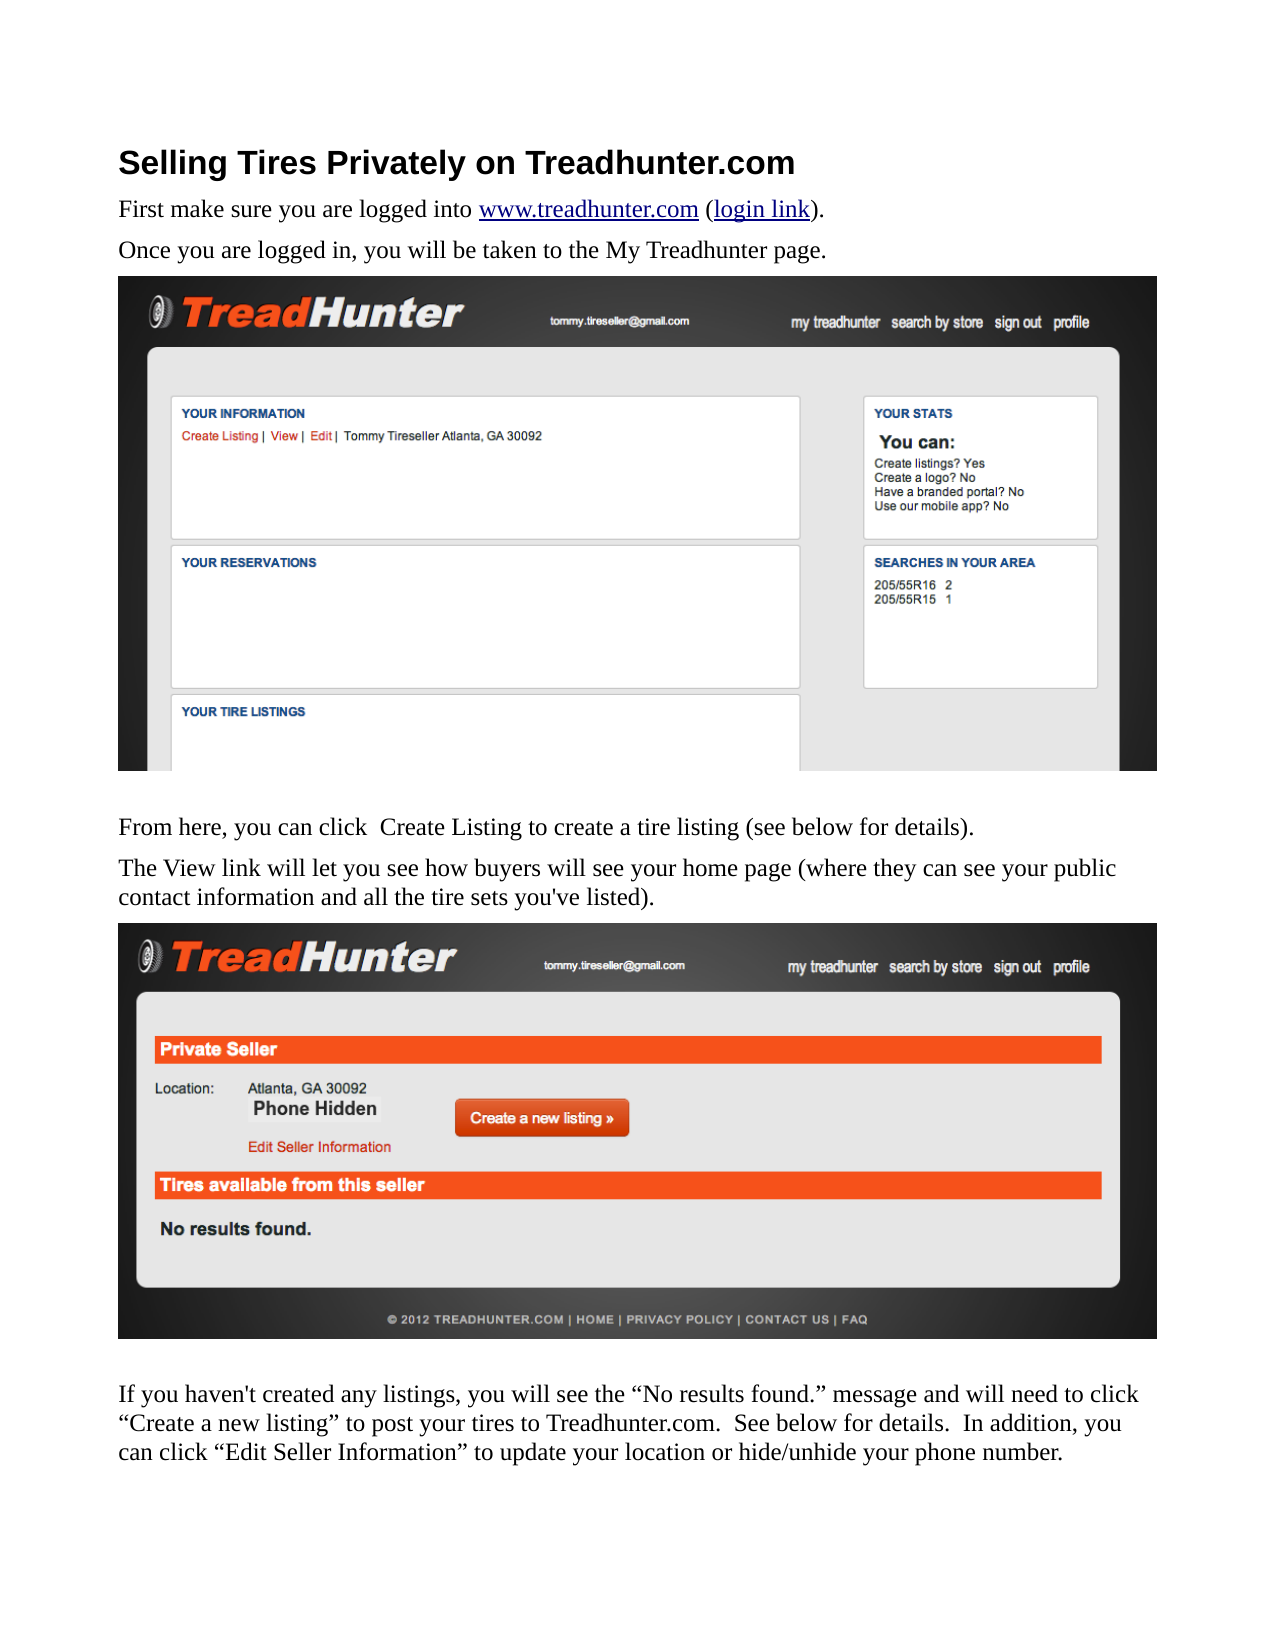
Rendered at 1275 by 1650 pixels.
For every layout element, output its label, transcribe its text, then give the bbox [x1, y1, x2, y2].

picture [118, 923, 1157, 1339]
picture [118, 276, 1157, 771]
text First make sure you are logged into www.treadhunter.com (login link). [118, 194, 1157, 223]
text The View link will let you see how buyers will see your home page (where they can see your public contact information and all the tire sets you've listed). [118, 853, 1157, 911]
text If you haven't created any listings, you will see the “No results found.” message and will need to click “Create a new listing” to post your tires to Treadhunter.com. See below for details. In addition, you can click “Edit Seller Information” to update your location or hide/unhide your phone number. [118, 1379, 1157, 1466]
subtitle Selling Tires Privately on Treadhunter.com [118, 143, 1157, 182]
text Once you are logged in, you will be taken to the My Treadhunter page. [118, 236, 1157, 264]
text From here, you can click Create Listing to create a tire listing (see below for details). [118, 812, 1157, 841]
